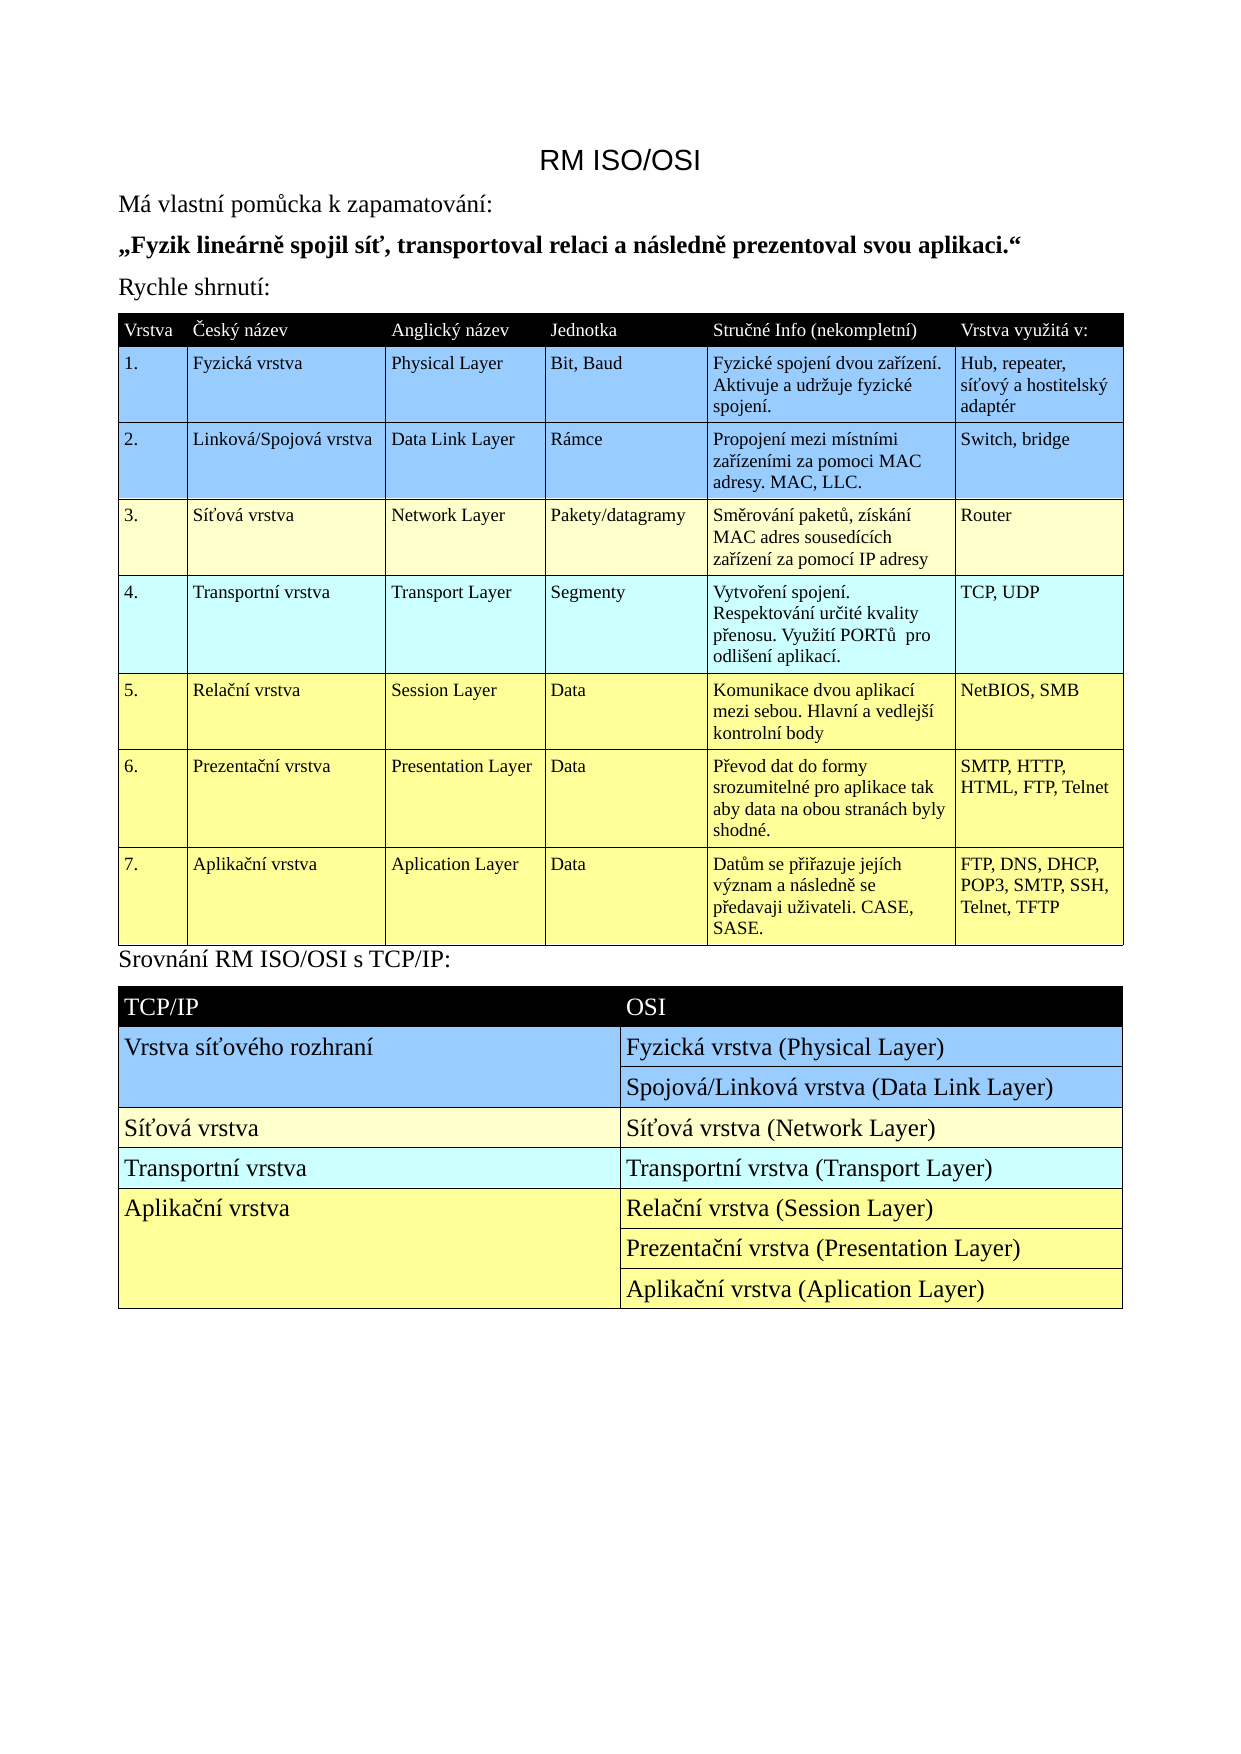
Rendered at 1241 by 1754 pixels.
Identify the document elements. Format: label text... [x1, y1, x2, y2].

table_cell Data [546, 674, 707, 749]
table_cell SMTP, HTTP, HTML, FTP, Telnet [956, 750, 1123, 847]
table_cell Transportní vrstva [119, 1148, 620, 1187]
table_cell Transportní vrstva (Transport Layer) [621, 1148, 1122, 1187]
table_cell 2. [119, 423, 187, 498]
table_header Jednotka [546, 314, 707, 346]
table_cell Hub, repeater, síťový a hostitelský adaptér [956, 347, 1123, 422]
table_cell Fyzická vrstva (Physical Layer) [621, 1027, 1122, 1066]
table_cell Datům se přiřazuje jejích význam a následně se předavaji uživateli. CASE, SASE. [708, 848, 955, 944]
table_cell Aplication Layer [386, 848, 545, 944]
table_cell Spojová/Linková vrstva (Data Link Layer) [621, 1067, 1122, 1107]
table_cell Síťová vrstva [188, 500, 385, 575]
table_cell Presentation Layer [386, 750, 545, 847]
table_cell Síťová vrstva [119, 1108, 620, 1147]
table_cell Switch, bridge [956, 423, 1123, 498]
table_cell Transport Layer [386, 576, 545, 673]
table_cell Relační vrstva [188, 674, 385, 749]
table_cell 3. [119, 500, 187, 575]
table_cell Session Layer [386, 674, 545, 749]
table_cell Převod dat do formy srozumitelné pro aplikace tak aby data na obou stranách byly shodné. [708, 750, 955, 847]
table_cell Fyzická vrstva [188, 347, 385, 422]
table_cell TCP, UDP [956, 576, 1123, 673]
text Má vlastní pomůcka k zapamatování: [118, 189, 1122, 218]
table_cell FTP, DNS, DHCP, POP3, SMTP, SSH, Telnet, TFTP [956, 848, 1123, 944]
table_cell Data [546, 848, 707, 944]
table_cell Vytvoření spojení. Respektování určité kvality přenosu. Využití PORTů pro odlišení aplikací. [708, 576, 955, 673]
table_cell Aplikační vrstva (Aplication Layer) [621, 1269, 1122, 1308]
table_header TCP/IP [119, 987, 620, 1026]
table_cell Prezentační vrstva (Presentation Layer) [621, 1229, 1122, 1268]
text Rychle shrnutí: [118, 272, 1122, 300]
table_header Anglický název [386, 314, 545, 346]
table_cell Data Link Layer [386, 423, 545, 498]
table_header OSI [621, 987, 1122, 1026]
table_cell Aplikační vrstva [119, 1189, 620, 1308]
table_cell Komunikace dvou aplikací mezi sebou. Hlavní a vedlejší kontrolní body [708, 674, 955, 749]
table_cell Rámce [546, 423, 707, 498]
table_cell Fyzické spojení dvou zařízení. Aktivuje a udržuje fyzické spojení. [708, 347, 955, 422]
table_cell Transportní vrstva [188, 576, 385, 673]
table_cell 1. [119, 347, 187, 422]
table_cell Prezentační vrstva [188, 750, 385, 847]
table_header Stručné Info (nekompletní) [708, 314, 955, 346]
text Srovnání RM ISO/OSI s TCP/IP: [118, 946, 1122, 973]
table_cell Physical Layer [386, 347, 545, 422]
table_cell Relační vrstva (Session Layer) [621, 1189, 1122, 1228]
table_cell 5. [119, 674, 187, 749]
table_cell Směrování paketů, získání MAC adres sousedících zařízení za pomocí IP adresy [708, 500, 955, 575]
table_cell Segmenty [546, 576, 707, 673]
table_cell 4. [119, 576, 187, 673]
table_cell 7. [119, 848, 187, 944]
table_cell Pakety/datagramy [546, 500, 707, 575]
subtitle RM ISO/OSI [118, 143, 1122, 177]
table_cell Bit, Baud [546, 347, 707, 422]
text „Fyzik lineárně spojil síť, transportoval relaci a následně prezentoval svou aplikaci.“ [118, 230, 1122, 259]
table_cell Aplikační vrstva [188, 848, 385, 944]
table_cell NetBIOS, SMB [956, 674, 1123, 749]
table_cell Network Layer [386, 500, 545, 575]
table_cell Router [956, 500, 1123, 575]
table_cell 6. [119, 750, 187, 847]
table_cell Vrstva síťového rozhraní [119, 1027, 620, 1107]
table_cell Linková/Spojová vrstva [188, 423, 385, 498]
table_header Vrstva [119, 314, 187, 346]
table_header Český název [188, 314, 385, 346]
table_cell Síťová vrstva (Network Layer) [621, 1108, 1122, 1147]
table_header Vrstva využitá v: [956, 314, 1123, 346]
table_cell Propojení mezi místními zařízeními za pomoci MAC adresy. MAC, LLC. [708, 423, 955, 498]
table_cell Data [546, 750, 707, 847]
